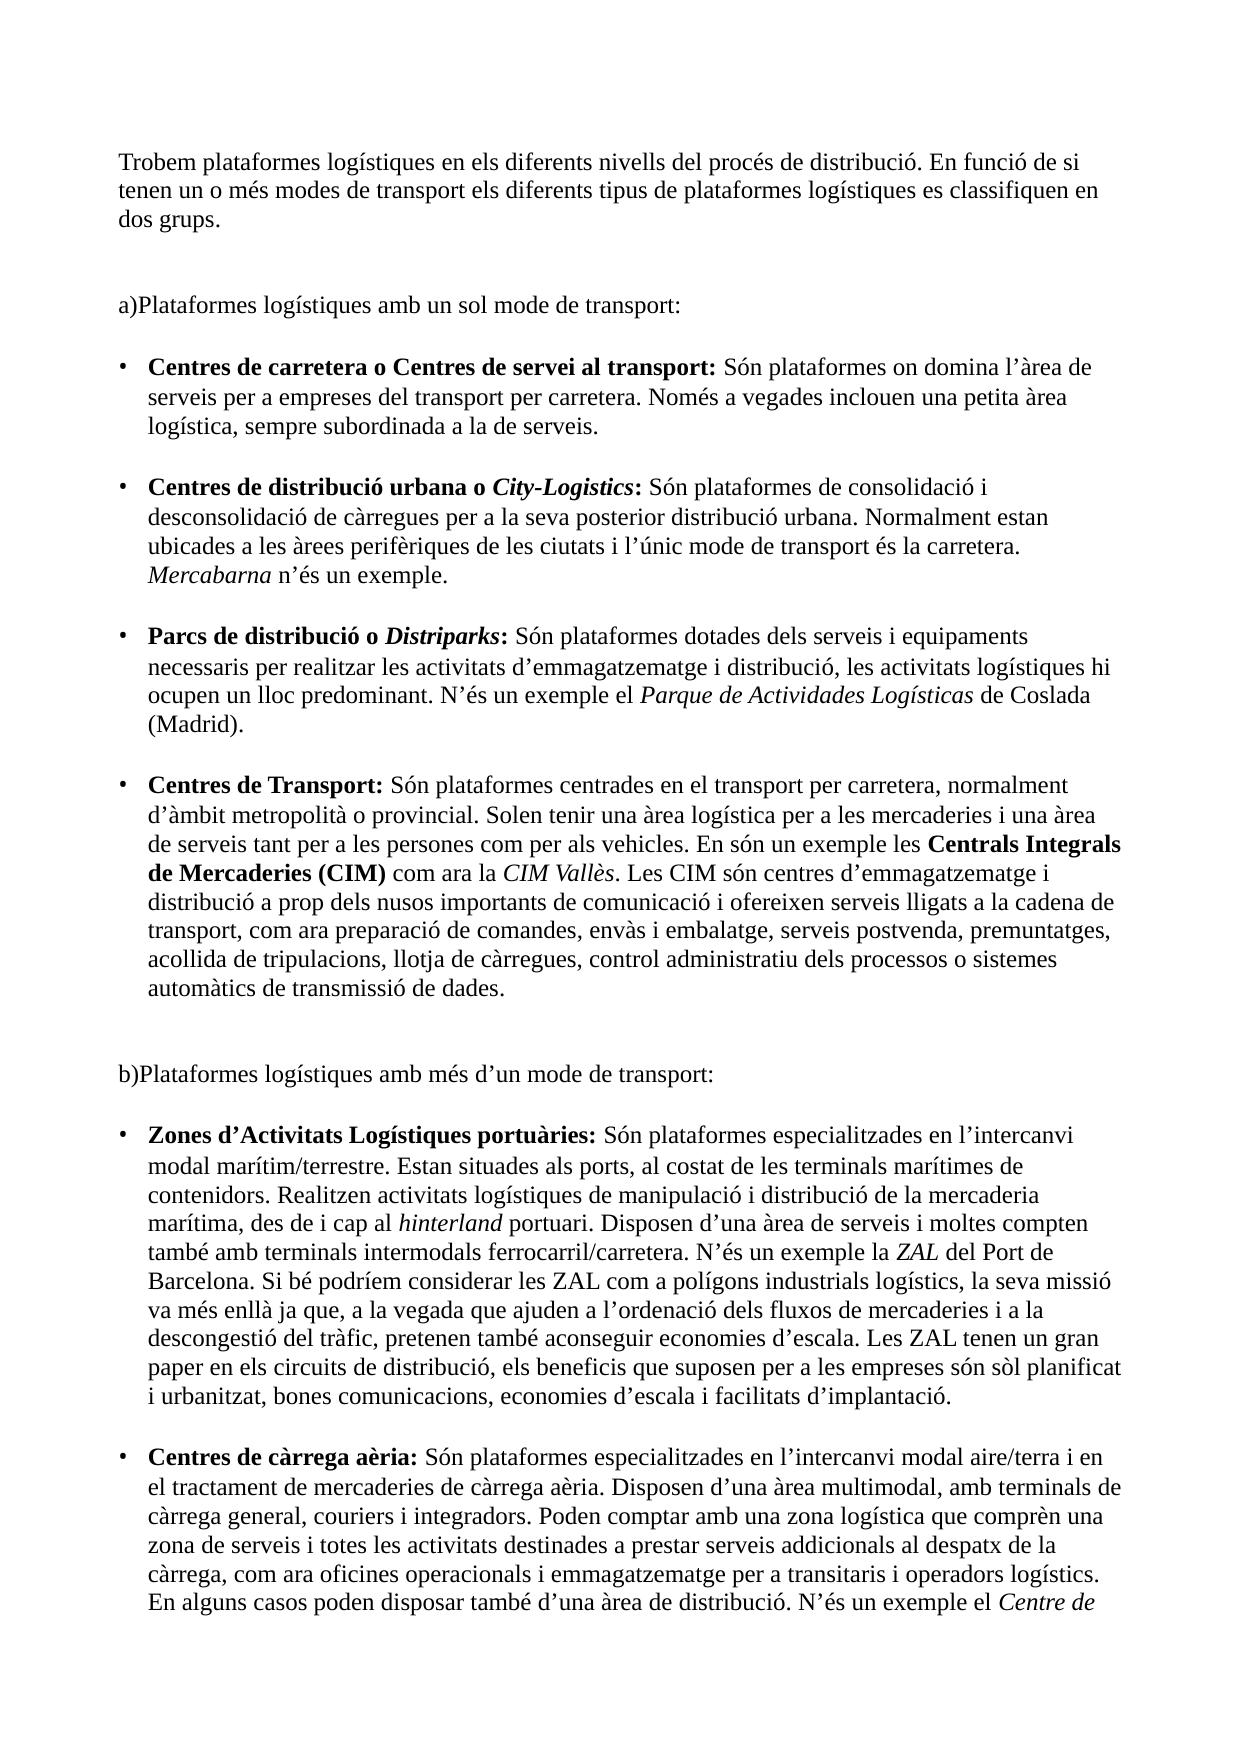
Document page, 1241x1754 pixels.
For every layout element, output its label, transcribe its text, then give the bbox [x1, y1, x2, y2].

list Parcs de distribució o Distriparks: Són plataformes dotades dels serveis i equipaments necessaris per realitzar les activitats d’emmagatzematge i distribució, les activitats logístiques hi ocupen un lloc predominant. N’és un exemple el Parque de Actividades Logísticas de Coslada (Madrid). [118, 617, 1122, 738]
list Centres de carretera o Centres de servei al transport: Són plataformes on domina l’àrea de serveis per a empreses del transport per carretera. Només a vegades inclouen una petita àrea logística, sempre subordinada a la de serveis. [118, 348, 1122, 440]
list Plataformes logístiques amb un sol mode de transport: [118, 291, 1122, 319]
list Plataformes logístiques amb més d’un mode de transport: [118, 1059, 1122, 1088]
list Zones d’Activitats Logístiques portuàries: Són plataformes especialitzades en l’intercanvi modal marítim/terrestre. Estan situades als ports, al costat de les terminals marítimes de contenidors. Realitzen activitats logístiques de manipulació i distribució de la mercaderia marítima, des de i cap al hinterland portuari. Disposen d’una àrea de serveis i moltes compten també amb terminals intermodals ferrocarril/carretera. N’és un exemple la ZAL del Port de Barcelona. Si bé podríem considerar les ZAL com a polígons industrials logístics, la seva missió va més enllà ja que, a la vegada que ajuden a l’ordenació dels fluxos de mercaderies i a la descongestió del tràfic, pretenen també aconseguir economies d’escala. Les ZAL tenen un gran paper en els circuits de distribució, els beneficis que suposen per a les empreses són sòl planificat i urbanitzat, bones comunicacions, economies d’escala i facilitats d’implantació. [118, 1117, 1122, 1410]
list Centres de càrrega aèria: Són plataformes especialitzades en l’intercanvi modal aire/terra i en el tractament de mercaderies de càrrega aèria. Disposen d’una àrea multimodal, amb terminals de càrrega general, couriers i integradors. Poden comptar amb una zona logística que comprèn una zona de serveis i totes les activitats destinades a prestar serveis addicionals al despatx de la càrrega, com ara oficines operacionals i emmagatzematge per a transitaris i operadors logístics. En alguns casos poden disposar també d’una àrea de distribució. N’és un exemple el Centre de [118, 1438, 1122, 1616]
list Centres de distribució urbana o City-Logistics: Són plataformes de consolidació i desconsolidació de càrregues per a la seva posterior distribució urbana. Normalment estan ubicades a les àrees perifèriques de les ciutats i l’únic mode de transport és la carretera. Mercabarna n’és un exemple. [118, 468, 1122, 589]
list Centres de Transport: Són plataformes centrades en el transport per carretera, normalment d’àmbit metropolità o provincial. Solen tenir una àrea logística per a les mercaderies i una àrea de serveis tant per a les persones com per als vehicles. En són un exemple les Centrals Integrals de Mercaderies (CIM) com ara la CIM Vallès. Les CIM són centres d’emmagatzematge i distribució a prop dels nusos importants de comunicació i ofereixen serveis lligats a la cadena de transport, com ara preparació de comandes, envàs i embalatge, serveis postvenda, premuntatges, acollida de tripulacions, llotja de càrregues, control administratiu dels processos o sistemes automàtics de transmissió de dades. [118, 767, 1122, 1002]
text Trobem plataformes logístiques en els diferents nivells del procés de distribució. En funció de si tenen un o més modes de transport els diferents tipus de plataformes logístiques es classifiquen en dos grups. [118, 147, 1122, 233]
